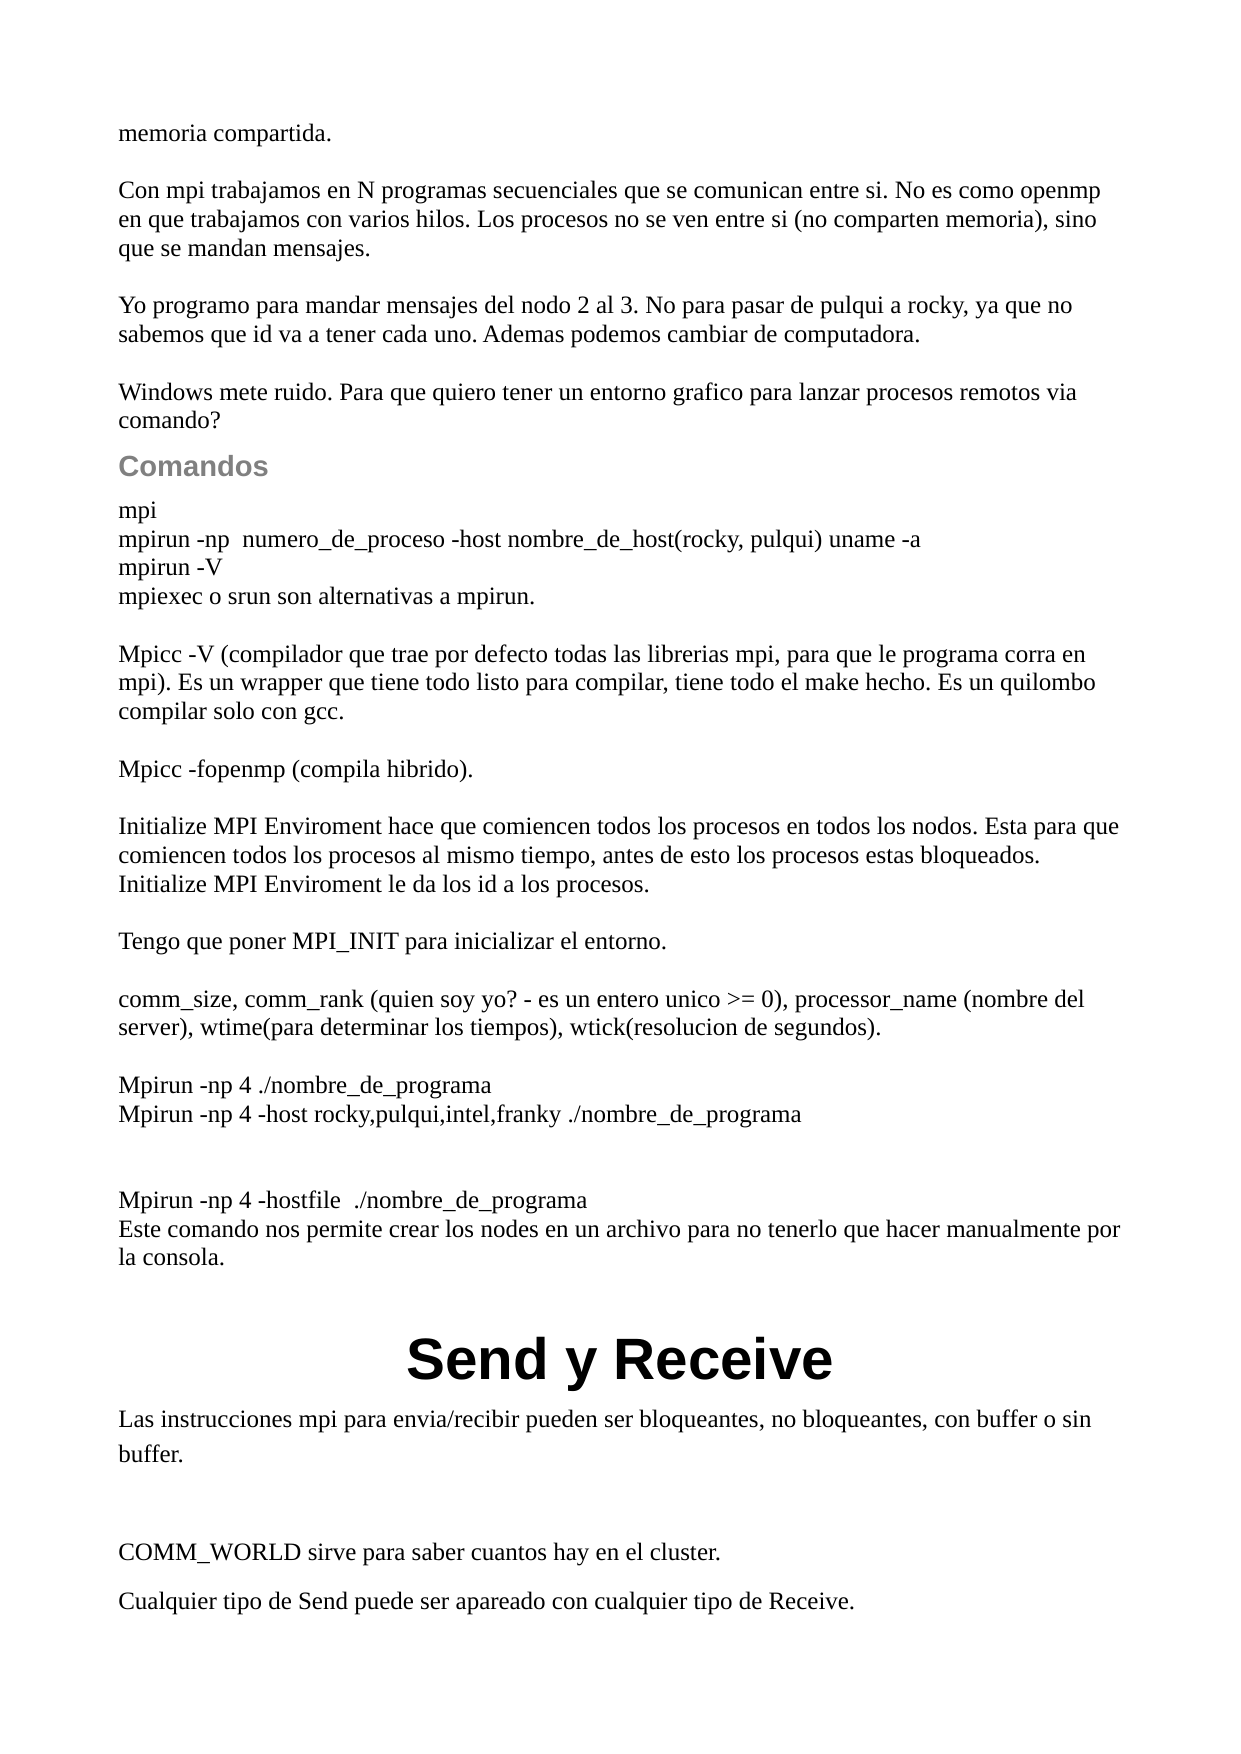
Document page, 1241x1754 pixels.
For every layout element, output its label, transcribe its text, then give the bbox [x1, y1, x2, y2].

text Mpicc -V (compilador que trae por defecto todas las librerias mpi, para que le programa corra en mpi). Es un wrapper que tiene todo listo para compilar, tiene todo el make hecho. Es un quilombo compilar solo con gcc. [118, 639, 1122, 725]
text comm_size, comm_rank (quien soy yo? - es un entero unico >= 0), processor_name (nombre del server), wtime(para determinar los tiempos), wtick(resolucion de segundos). [118, 984, 1122, 1041]
subtitle Comandos [118, 449, 1122, 482]
text Windows mete ruido. Para que quiero tener un entorno grafico para lanzar procesos remotos via comando? [118, 377, 1122, 434]
text Initialize MPI Enviroment le da los id a los procesos. [118, 869, 1122, 897]
text Este comando nos permite crear los nodes en un archivo para no tenerlo que hacer manualmente por la consola. [118, 1214, 1122, 1271]
text memoria compartida. [118, 118, 1122, 147]
text Cualquier tipo de Send puede ser apareado con cualquier tipo de Receive. [118, 1586, 1122, 1615]
text mpirun -V [118, 552, 1122, 581]
text Mpicc -fopenmp (compila hibrido). [118, 754, 1122, 782]
text COMM_WORLD sirve para saber cuantos hay en el cluster. [118, 1537, 1122, 1566]
text Yo programo para mandar mensajes del nodo 2 al 3. No para pasar de pulqui a rocky, ya que no sabemos que id va a tener cada uno. Ademas podemos cambiar de computadora. [118, 291, 1122, 348]
title Send y Receive [118, 1325, 1122, 1392]
text Initialize MPI Enviroment hace que comiencen todos los procesos en todos los nodos. Esta para que comiencen todos los procesos al mismo tiempo, antes de esto los procesos estas bloqueados. [118, 811, 1122, 869]
text mpirun -np numero_de_proceso -host nombre_de_host(rocky, pulqui) uname -a [118, 524, 1122, 552]
text Mpirun -np 4 -hostfile ./nombre_de_programa [118, 1185, 1122, 1214]
text Con mpi trabajamos en N programas secuenciales que se comunican entre si. No es como openmp en que trabajamos con varios hilos. Los procesos no se ven entre si (no comparten memoria), sino que se mandan mensajes. [118, 176, 1122, 262]
text Mpirun -np 4 -host rocky,pulqui,intel,franky ./nombre_de_programa [118, 1099, 1122, 1127]
text mpiexec o srun son alternativas a mpirun. [118, 581, 1122, 610]
text Mpirun -np 4 ./nombre_de_programa [118, 1070, 1122, 1099]
text Las instrucciones mpi para envia/recibir pueden ser bloqueantes, no bloqueantes, con buffer o sin buffer. [118, 1404, 1122, 1468]
text Tengo que poner MPI_INIT para inicializar el entorno. [118, 926, 1122, 955]
text mpi [118, 495, 1122, 524]
